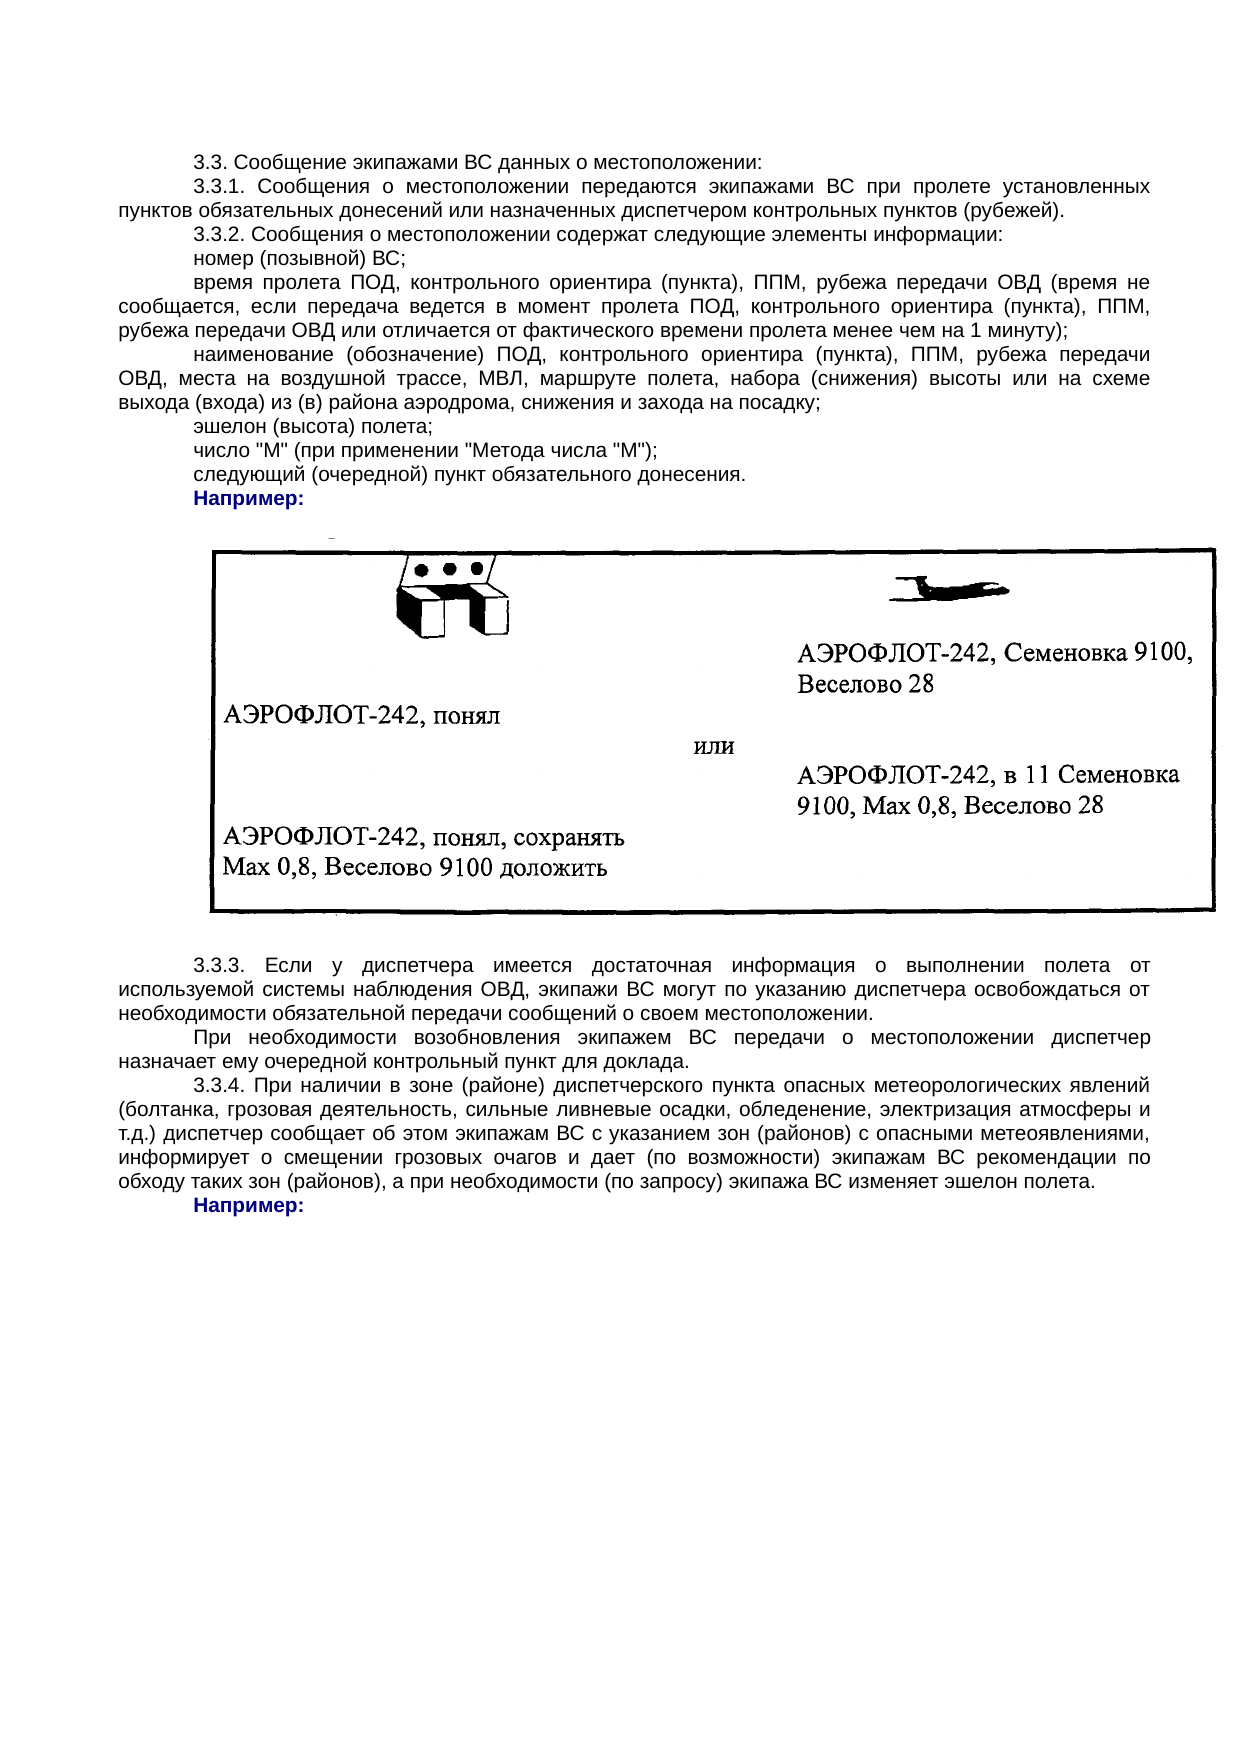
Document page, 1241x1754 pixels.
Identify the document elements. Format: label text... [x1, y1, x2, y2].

text число "М" (при применении "Метода числа "М"); [118, 437, 1152, 461]
text 3.3. Сообщение экипажами ВС данных о местоположении: [118, 150, 1152, 174]
text 3.3.3. Если у диспетчера имеется достаточная информация о выполнении полета от используемой системы наблюдения ОВД, экипажи ВС могут по указанию диспетчера освобождаться от необходимости обязательной передачи сообщений о своем местоположении. [118, 953, 1152, 1025]
text 3.3.2. Сообщения о местоположении содержат следующие элементы информации: [118, 222, 1152, 246]
text следующий (очередной) пункт обязательного донесения. [118, 461, 1152, 485]
text Например: [118, 1192, 1152, 1216]
text номер (позывной) ВС; [118, 246, 1152, 270]
text При необходимости возобновления экипажем ВС передачи о местоположении диспетчер назначает ему очередной контрольный пункт для доклада. [118, 1025, 1152, 1073]
text 3.3.4. При наличии в зоне (районе) диспетчерского пункта опасных метеорологических явлений (болтанка, грозовая деятельность, сильные ливневые осадки, обледенение, электризация атмосферы и т.д.) диспетчер сообщает об этом экипажам ВС с указанием зон (районов) с опасными метеоявлениями, информирует о смещении грозовых очагов и дает (по возможности) экипажам ВС рекомендации по обходу таких зон (районов), а при необходимости (по запросу) экипажа ВС изменяет эшелон полета. [118, 1073, 1152, 1192]
text Например: [118, 485, 1152, 509]
text наименование (обозначение) ПОД, контрольного ориентира (пункта), ППМ, рубежа передачи ОВД, места на воздушной трассе, МВЛ, маршруте полета, набора (снижения) высоты или на схеме выхода (входа) из (в) района аэродрома, снижения и захода на посадку; [118, 342, 1152, 413]
picture [193, 538, 1229, 924]
text время пролета ПОД, контрольного ориентира (пункта), ППМ, рубежа передачи ОВД (время не сообщается, если передача ведется в момент пролета ПОД, контрольного ориентира (пункта), ППМ, рубежа передачи ОВД или отличается от фактического времени пролета менее чем на 1 минуту); [118, 270, 1152, 342]
text 3.3.1. Сообщения о местоположении передаются экипажами ВС при пролете установленных пунктов обязательных донесений или назначенных диспетчером контрольных пунктов (рубежей). [118, 174, 1152, 222]
text эшелон (высота) полета; [118, 413, 1152, 437]
